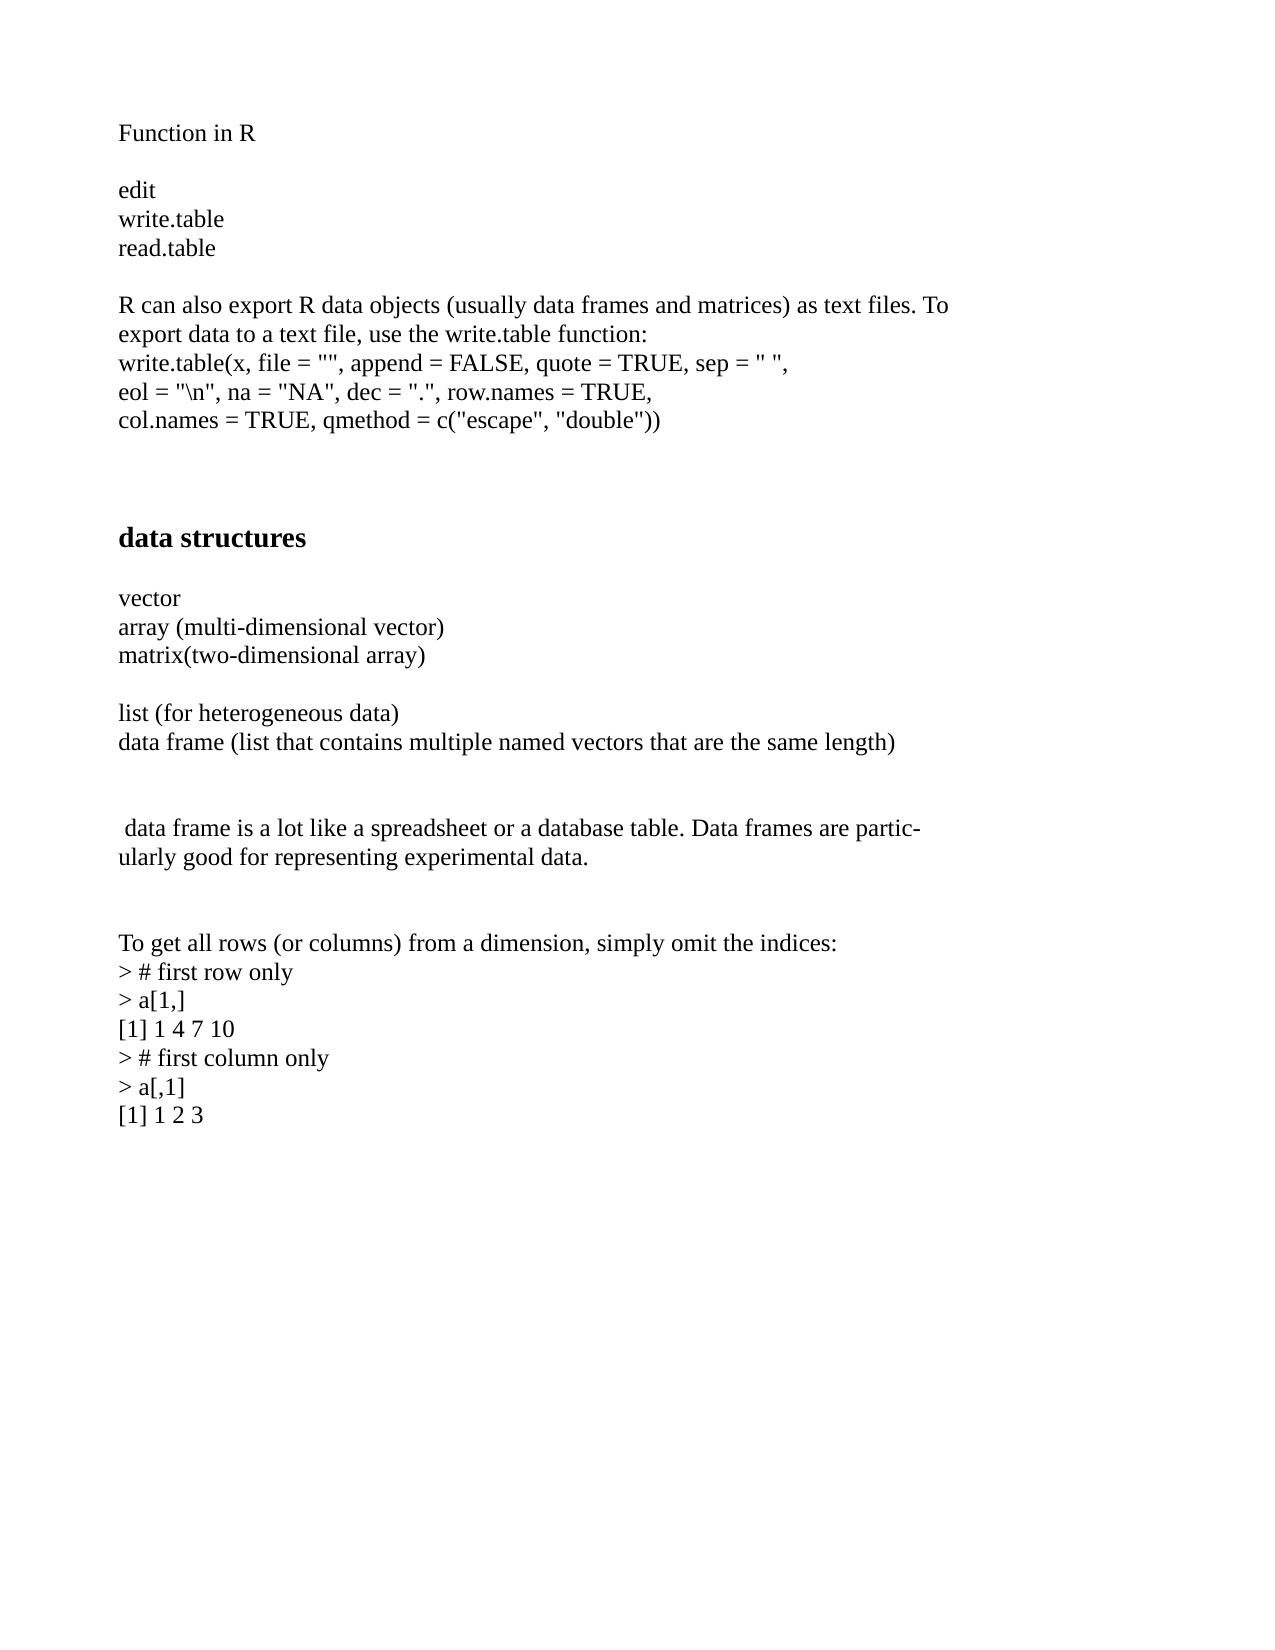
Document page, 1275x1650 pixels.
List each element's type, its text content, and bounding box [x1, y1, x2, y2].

text eol = "\n", na = "NA", dec = ".", row.names = TRUE, [118, 377, 1157, 406]
text export data to a text file, use the write.table function: [118, 319, 1157, 348]
text R can also export R data objects (usually data frames and matrices) as text files. To [118, 291, 1157, 319]
text edit [118, 176, 1157, 204]
text To get all rows (or columns) from a dimension, simply omit the indices: [118, 928, 1157, 957]
text matrix(two-dimensional array) [118, 640, 1157, 669]
text [1] 1 2 3 [118, 1100, 1157, 1129]
text [1] 1 4 7 10 [118, 1014, 1157, 1043]
text Function in R [118, 118, 1157, 147]
text > a[,1] [118, 1072, 1157, 1100]
text array (multi-dimensional vector) [118, 612, 1157, 640]
text vector [118, 583, 1157, 612]
text write.table [118, 204, 1157, 233]
text > # first column only [118, 1043, 1157, 1072]
text ularly good for representing experimental data. [118, 842, 1157, 870]
text list (for heterogeneous data) [118, 698, 1157, 727]
text col.names = TRUE, qmethod = c("escape", "double")) [118, 406, 1157, 434]
text data frame is a lot like a spreadsheet or a database table. Data frames are partic- [118, 813, 1157, 842]
text write.table(x, file = "", append = FALSE, quote = TRUE, sep = " ", [118, 348, 1157, 377]
text data structures [118, 521, 1157, 554]
text data frame (list that contains multiple named vectors that are the same length) [118, 727, 1157, 755]
text > # first row only [118, 957, 1157, 985]
text > a[1,] [118, 985, 1157, 1014]
text read.table [118, 233, 1157, 262]
